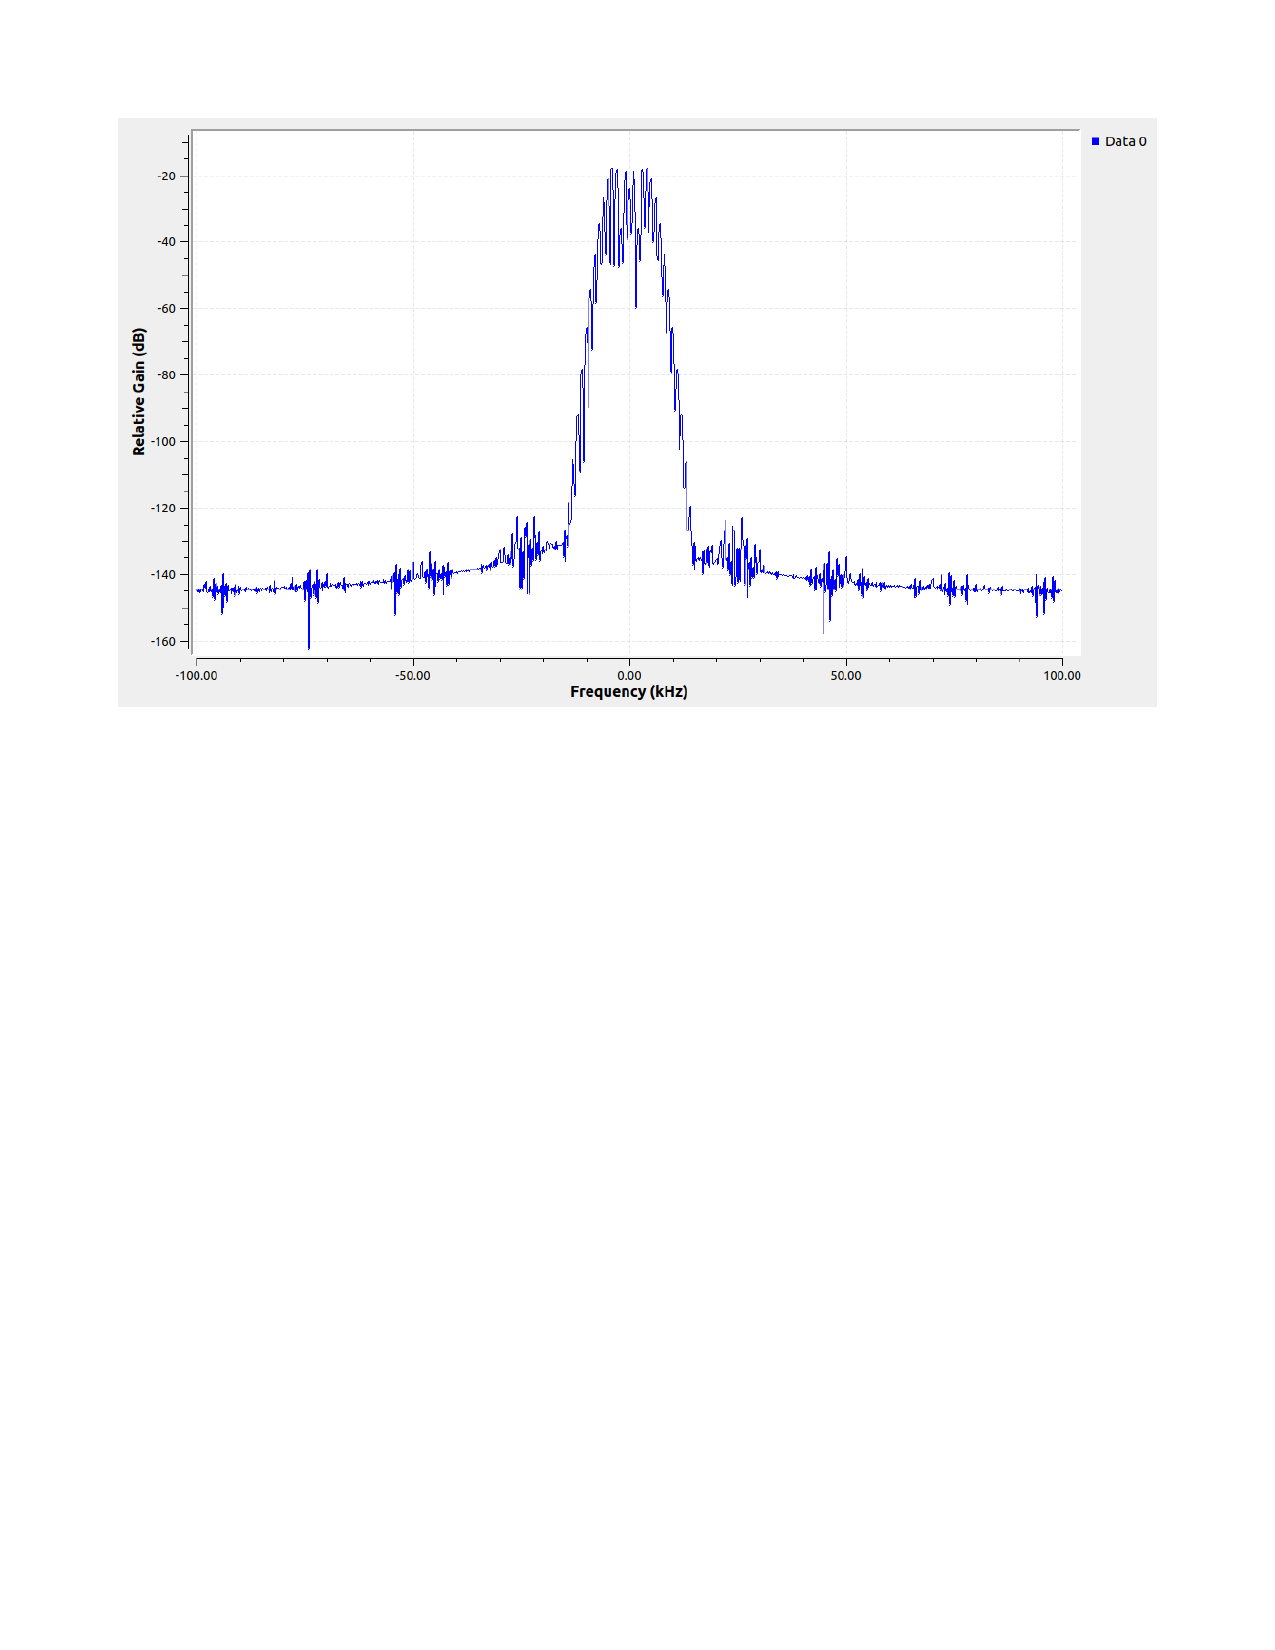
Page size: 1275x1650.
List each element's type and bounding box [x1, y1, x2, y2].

picture [118, 118, 1157, 707]
